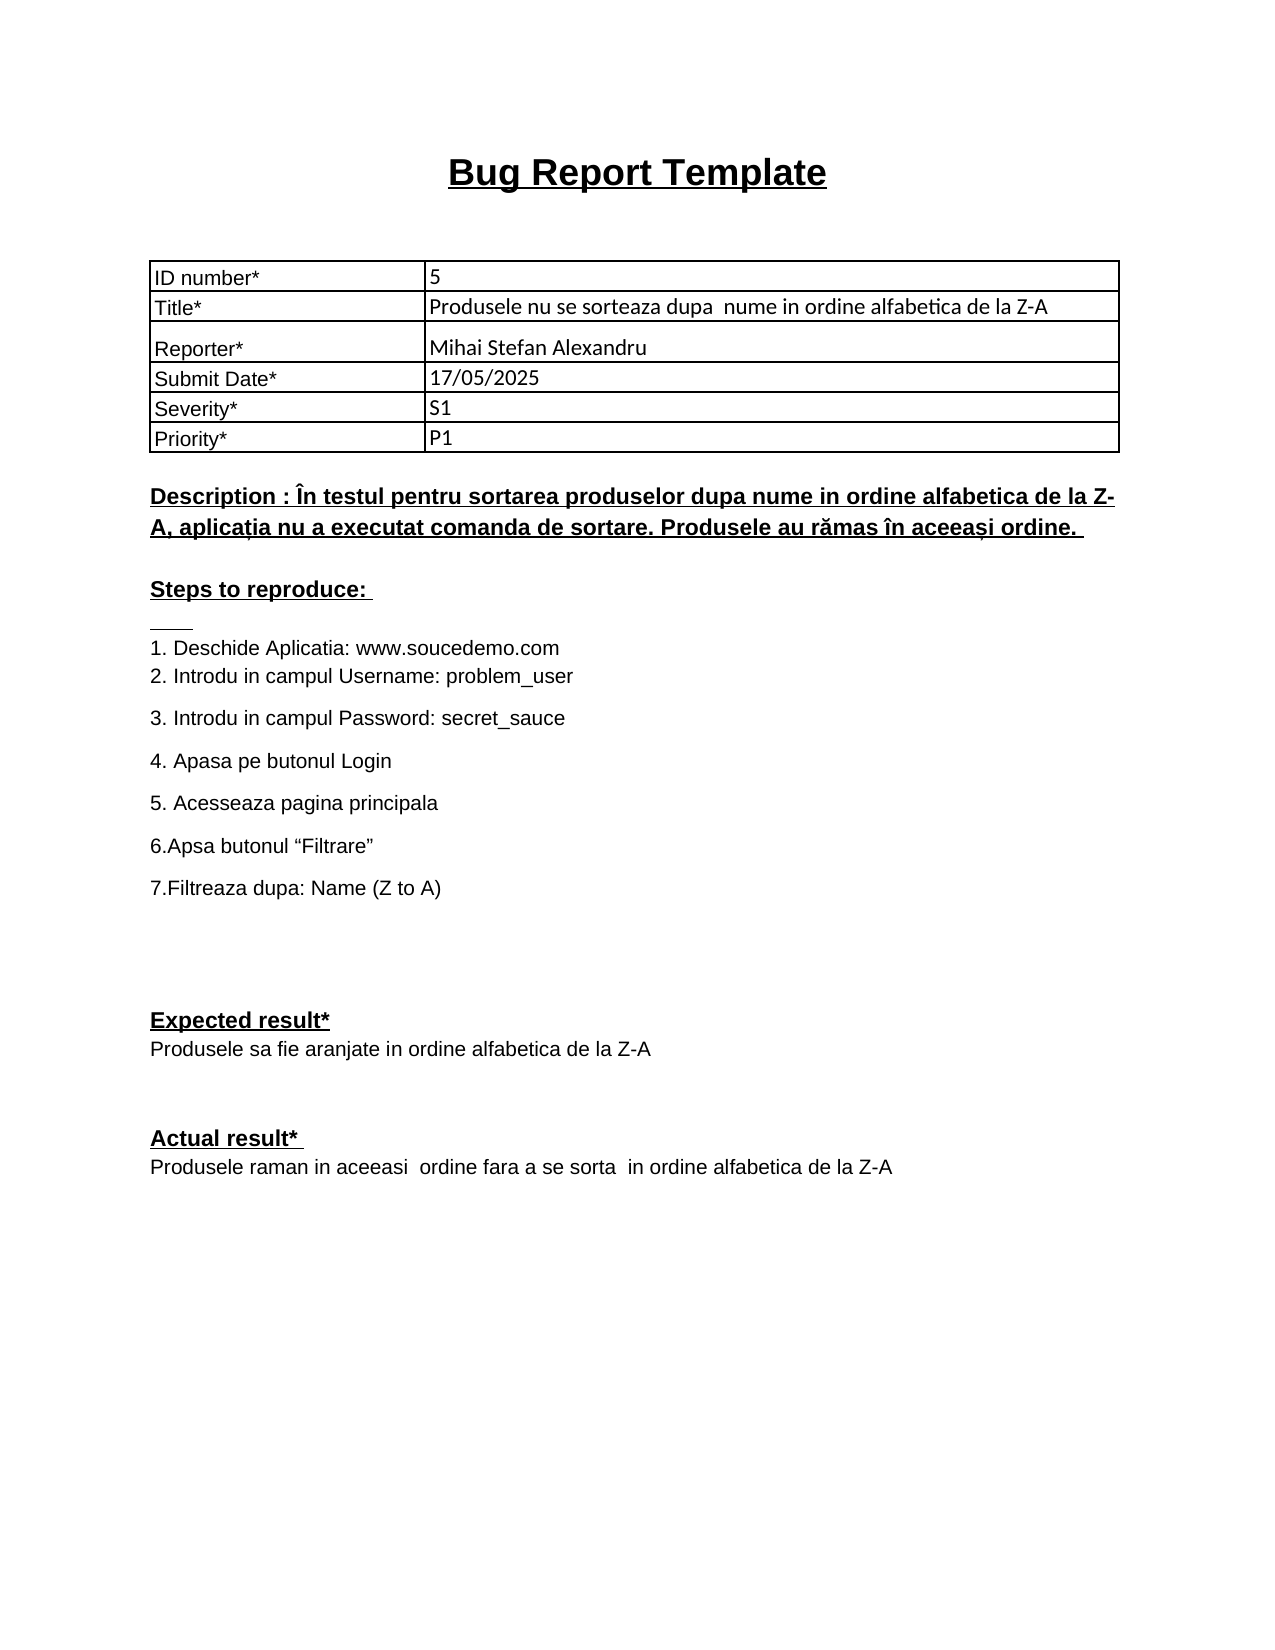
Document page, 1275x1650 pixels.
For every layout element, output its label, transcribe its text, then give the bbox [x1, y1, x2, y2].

table_cell Reporter* [151, 322, 424, 361]
table_header ID number* [151, 262, 424, 290]
table_cell Title* [151, 292, 424, 320]
table_cell P1 [426, 423, 1118, 451]
text Produsele raman in aceeasi ordine fara a se sorta in ordine alfabetica de la Z-A [150, 1155, 1125, 1179]
text Description : În testul pentru sortarea produselor dupa nume in ordine alfabetica de la Z-A, aplicația nu a executat comanda de sortare. Produsele au rămas în aceeași ordine. [150, 483, 1125, 540]
text 1. Deschide Aplicatia: www.soucedemo.com [150, 636, 1125, 660]
text 4. Apasa pe butonul Login [150, 749, 1125, 773]
text 6.Apsa butonul “Filtrare” [150, 834, 1125, 858]
table_cell Severity* [151, 393, 424, 421]
text 2. Introdu in campul Username: problem_user [150, 664, 1125, 688]
table_cell Priority* [151, 423, 424, 451]
text Bug Report Template [150, 150, 1125, 193]
table_header 5 [426, 262, 1118, 290]
text 5. Acesseaza pagina principala [150, 791, 1125, 815]
text Produsele sa fie aranjate in ordine alfabetica de la Z-A [150, 1037, 1125, 1061]
text Steps to reproduce: [150, 576, 1125, 602]
table_cell S1 [426, 393, 1118, 421]
text Actual result* [150, 1125, 1125, 1151]
text Expected result* [150, 1007, 1125, 1033]
text 3. Introdu in campul Password: secret_sauce [150, 706, 1125, 730]
table_cell 17/05/2025 [426, 363, 1118, 391]
table_cell Submit Date* [151, 363, 424, 391]
table_cell Produsele nu se sorteaza dupa nume in ordine alfabetica de la Z-A [426, 292, 1118, 320]
table_cell Mihai Stefan Alexandru [426, 322, 1118, 361]
text 7.Filtreaza dupa: Name (Z to A) [150, 876, 1125, 900]
